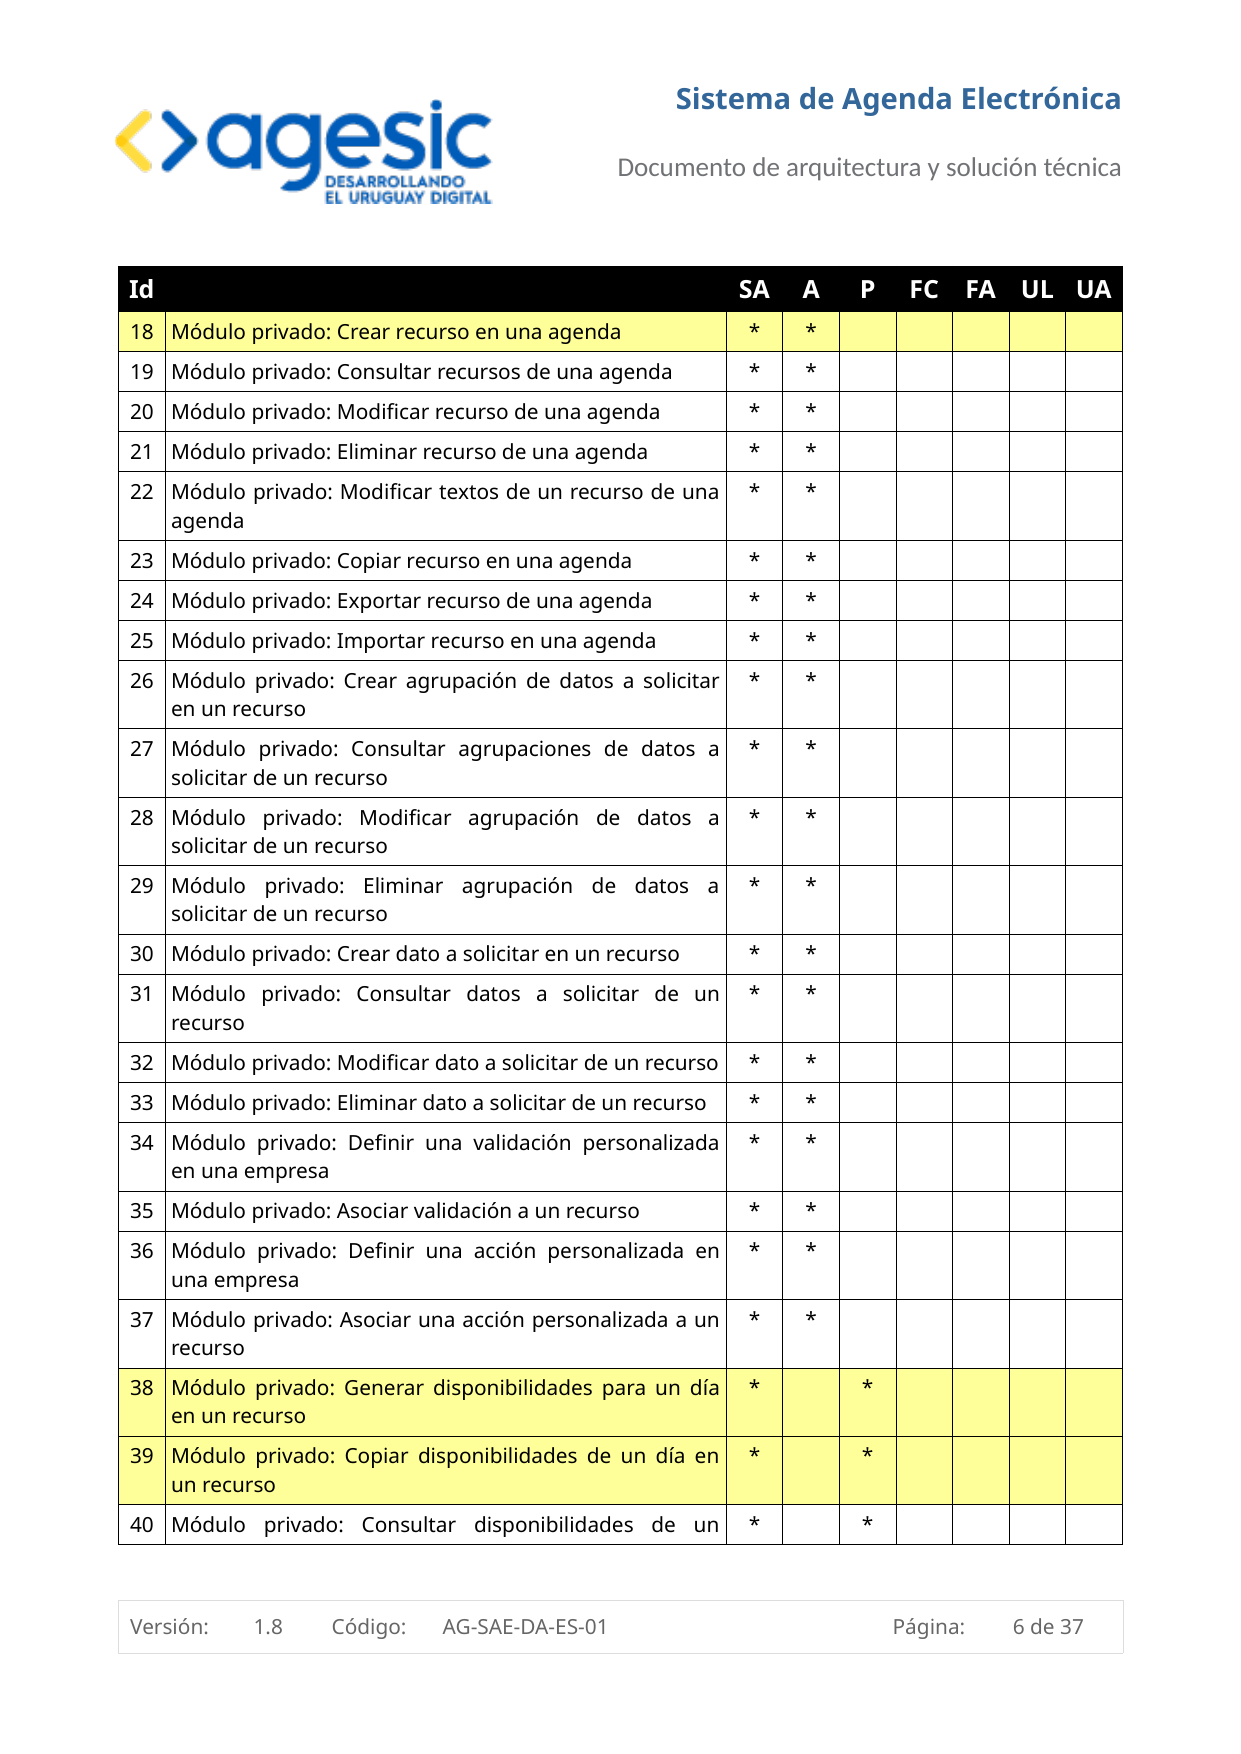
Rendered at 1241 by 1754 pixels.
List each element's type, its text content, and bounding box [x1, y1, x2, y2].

table_cell * [727, 1232, 782, 1299]
table_cell [953, 581, 1009, 620]
table_cell * [783, 1192, 839, 1231]
table_cell Módulo privado: Consultar agrupaciones de datos a solicitar de un recurso [166, 729, 726, 797]
table_cell [783, 1369, 839, 1436]
table_cell * [783, 975, 839, 1042]
table_cell [1066, 935, 1122, 974]
table_cell * [783, 935, 839, 974]
table_cell [840, 729, 896, 797]
table_cell [1066, 312, 1122, 351]
table_cell [897, 621, 952, 660]
table_cell [1010, 541, 1065, 580]
table_cell [953, 1369, 1009, 1436]
table_cell [953, 729, 1009, 797]
table_cell [1010, 392, 1065, 431]
table_cell [953, 661, 1009, 728]
table_cell * [727, 1300, 782, 1367]
table_cell * [727, 729, 782, 797]
table_cell * [727, 1505, 782, 1544]
table_cell Módulo privado: Definir una acción personalizada en una empresa [166, 1232, 726, 1299]
table_cell 32 [119, 1043, 165, 1082]
table_cell Módulo privado: Copiar disponibilidades de un día en un recurso [166, 1437, 726, 1504]
table_cell 36 [119, 1232, 165, 1299]
table_cell [897, 392, 952, 431]
table_cell * [727, 541, 782, 580]
table_cell [1066, 581, 1122, 620]
table_cell [953, 1232, 1009, 1299]
table_cell * [783, 1043, 839, 1082]
table_cell * [727, 935, 782, 974]
table_cell Módulo privado: Asociar una acción personalizada a un recurso [166, 1300, 726, 1367]
table_cell [897, 661, 952, 728]
table_cell [1010, 935, 1065, 974]
table_cell * [727, 621, 782, 660]
table_cell [897, 1505, 952, 1544]
table_cell [840, 1083, 896, 1122]
table_cell 39 [119, 1437, 165, 1504]
table_cell [1066, 661, 1122, 728]
table_cell * [783, 432, 839, 471]
table_header SA [727, 267, 782, 311]
table_cell Módulo privado: Modificar agrupación de datos a solicitar de un recurso [166, 798, 726, 865]
table_cell * [727, 975, 782, 1042]
table_cell [840, 312, 896, 351]
table_cell [897, 472, 952, 540]
table_cell 29 [119, 866, 165, 934]
table_header FA [953, 267, 1009, 311]
table_cell [1010, 581, 1065, 620]
table_cell [897, 352, 952, 391]
table_cell [897, 1369, 952, 1436]
table_cell 40 [119, 1505, 165, 1544]
table_cell [1010, 1505, 1065, 1544]
table_cell [953, 1505, 1009, 1544]
table_cell [1010, 621, 1065, 660]
table_cell [897, 1043, 952, 1082]
table_cell * [840, 1505, 896, 1544]
table_cell [953, 392, 1009, 431]
table_cell [953, 472, 1009, 540]
table_header FC [897, 267, 952, 311]
table_cell [1010, 1083, 1065, 1122]
table_cell [1066, 1437, 1122, 1504]
table_cell [953, 432, 1009, 471]
table_cell [1066, 1043, 1122, 1082]
table_cell 31 [119, 975, 165, 1042]
table_cell [1066, 1300, 1122, 1367]
table_cell * [783, 661, 839, 728]
table_header [166, 267, 726, 311]
table_cell * [727, 1083, 782, 1122]
table_cell 38 [119, 1369, 165, 1436]
table_cell Módulo privado: Crear recurso en una agenda [166, 312, 726, 351]
table_cell * [783, 729, 839, 797]
table_cell * [783, 352, 839, 391]
table_cell [840, 472, 896, 540]
table_cell [953, 1300, 1009, 1367]
table_cell Módulo privado: Modificar textos de un recurso de una agenda [166, 472, 726, 540]
table_cell [953, 975, 1009, 1042]
table_cell 35 [119, 1192, 165, 1231]
table_cell [1010, 472, 1065, 540]
table_cell * [727, 392, 782, 431]
table_cell [1066, 621, 1122, 660]
table_cell * [727, 1192, 782, 1231]
table_cell 23 [119, 541, 165, 580]
table_cell * [783, 866, 839, 934]
table_cell [1010, 1300, 1065, 1367]
table_cell Módulo privado: Asociar validación a un recurso [166, 1192, 726, 1231]
table_cell [783, 1505, 839, 1544]
table_cell 30 [119, 935, 165, 974]
table_cell [897, 1123, 952, 1191]
table_cell [1010, 1123, 1065, 1191]
table_cell * [727, 581, 782, 620]
table_cell [1066, 1123, 1122, 1191]
table_cell [1010, 661, 1065, 728]
table_header UA [1066, 267, 1122, 311]
table_cell 19 [119, 352, 165, 391]
table_cell [840, 541, 896, 580]
table_cell [1010, 1192, 1065, 1231]
table_cell Módulo privado: Eliminar recurso de una agenda [166, 432, 726, 471]
table_cell [953, 1043, 1009, 1082]
table_cell [953, 866, 1009, 934]
table_cell * [783, 798, 839, 865]
table_cell * [783, 581, 839, 620]
table_cell Módulo privado: Modificar dato a solicitar de un recurso [166, 1043, 726, 1082]
table_cell [840, 581, 896, 620]
table_cell [953, 352, 1009, 391]
table_cell 28 [119, 798, 165, 865]
table_cell * [783, 541, 839, 580]
table_cell [897, 541, 952, 580]
table_cell [953, 541, 1009, 580]
table_cell [953, 1123, 1009, 1191]
table_cell 20 [119, 392, 165, 431]
table_cell Módulo privado: Eliminar dato a solicitar de un recurso [166, 1083, 726, 1122]
table_cell [897, 581, 952, 620]
table_cell [1010, 975, 1065, 1042]
table_cell [953, 312, 1009, 351]
table_cell 34 [119, 1123, 165, 1191]
table_cell [1010, 798, 1065, 865]
table_cell 21 [119, 432, 165, 471]
picture [115, 99, 493, 204]
table_cell * [783, 392, 839, 431]
table_cell * [783, 1232, 839, 1299]
table_cell [897, 729, 952, 797]
table_cell Módulo privado: Eliminar agrupación de datos a solicitar de un recurso [166, 866, 726, 934]
table_header P [840, 267, 896, 311]
table_cell [1066, 798, 1122, 865]
table_cell [1066, 866, 1122, 934]
table_cell * [727, 661, 782, 728]
table_cell [1010, 1437, 1065, 1504]
table_cell [897, 1083, 952, 1122]
table_cell [840, 1043, 896, 1082]
table_cell 22 [119, 472, 165, 540]
table_cell 37 [119, 1300, 165, 1367]
table_cell * [783, 621, 839, 660]
table_cell 18 [119, 312, 165, 351]
table_cell [840, 1300, 896, 1367]
table_cell [840, 352, 896, 391]
table_cell [1066, 1083, 1122, 1122]
table_cell [1066, 1505, 1122, 1544]
table_cell * [727, 1369, 782, 1436]
table_cell Módulo privado: Generar disponibilidades para un día en un recurso [166, 1369, 726, 1436]
table_cell [897, 866, 952, 934]
table_cell [1066, 1369, 1122, 1436]
table_cell [1010, 432, 1065, 471]
table_cell [1066, 352, 1122, 391]
table_cell Módulo privado: Modificar recurso de una agenda [166, 392, 726, 431]
table_cell [840, 621, 896, 660]
table_cell [897, 432, 952, 471]
table_cell Módulo privado: Importar recurso en una agenda [166, 621, 726, 660]
table_header A [783, 267, 839, 311]
table_cell * [840, 1437, 896, 1504]
table_cell [897, 1437, 952, 1504]
table_cell [1066, 432, 1122, 471]
table_cell Módulo privado: Consultar disponibilidades de un [166, 1505, 726, 1544]
table_cell [840, 392, 896, 431]
table_cell * [727, 312, 782, 351]
table_cell [953, 935, 1009, 974]
table_cell [1010, 729, 1065, 797]
table_cell [1066, 975, 1122, 1042]
table_cell [1010, 312, 1065, 351]
table_cell [897, 1300, 952, 1367]
table_cell [897, 935, 952, 974]
table_cell [1010, 1369, 1065, 1436]
table_cell [840, 1192, 896, 1231]
table_cell * [783, 1300, 839, 1367]
table_cell [840, 661, 896, 728]
table_cell [840, 798, 896, 865]
table_cell [1066, 1232, 1122, 1299]
table_cell * [727, 352, 782, 391]
table_cell [1066, 729, 1122, 797]
table_cell [840, 1123, 896, 1191]
table_cell * [783, 1123, 839, 1191]
table_cell * [727, 798, 782, 865]
table_cell 25 [119, 621, 165, 660]
table_cell [840, 1232, 896, 1299]
table_cell [840, 975, 896, 1042]
table_cell [1010, 866, 1065, 934]
table_cell [953, 1083, 1009, 1122]
table_cell * [840, 1369, 896, 1436]
table_cell [897, 312, 952, 351]
table_cell 33 [119, 1083, 165, 1122]
table_cell Módulo privado: Crear agrupación de datos a solicitar en un recurso [166, 661, 726, 728]
table_cell 26 [119, 661, 165, 728]
table_cell * [727, 1123, 782, 1191]
table_cell Módulo privado: Definir una validación personalizada en una empresa [166, 1123, 726, 1191]
table_cell [1010, 1043, 1065, 1082]
table_cell * [727, 432, 782, 471]
table_cell [953, 1192, 1009, 1231]
table_header Id [119, 267, 165, 311]
table_cell [953, 1437, 1009, 1504]
table_cell [953, 798, 1009, 865]
table_header UL [1010, 267, 1065, 311]
table_cell 27 [119, 729, 165, 797]
table_cell [897, 1192, 952, 1231]
table_cell [897, 1232, 952, 1299]
table_cell [840, 432, 896, 471]
table_cell [1010, 1232, 1065, 1299]
table_cell [897, 798, 952, 865]
table_cell [840, 935, 896, 974]
table_cell [1066, 472, 1122, 540]
table_cell Módulo privado: Copiar recurso en una agenda [166, 541, 726, 580]
table_cell * [727, 472, 782, 540]
table_cell Módulo privado: Consultar recursos de una agenda [166, 352, 726, 391]
table_cell * [727, 1437, 782, 1504]
table_cell [1010, 352, 1065, 391]
table_cell [897, 975, 952, 1042]
table_cell * [727, 866, 782, 934]
table_cell * [783, 312, 839, 351]
table_cell * [783, 1083, 839, 1122]
table_cell * [783, 472, 839, 540]
table_cell * [727, 1043, 782, 1082]
table_cell [1066, 1192, 1122, 1231]
table_cell Módulo privado: Exportar recurso de una agenda [166, 581, 726, 620]
table_cell [953, 621, 1009, 660]
table_cell Módulo privado: Crear dato a solicitar en un recurso [166, 935, 726, 974]
table_cell Módulo privado: Consultar datos a solicitar de un recurso [166, 975, 726, 1042]
table_cell [1066, 541, 1122, 580]
table_cell [1066, 392, 1122, 431]
table_cell 24 [119, 581, 165, 620]
table_cell [840, 866, 896, 934]
table_cell [783, 1437, 839, 1504]
